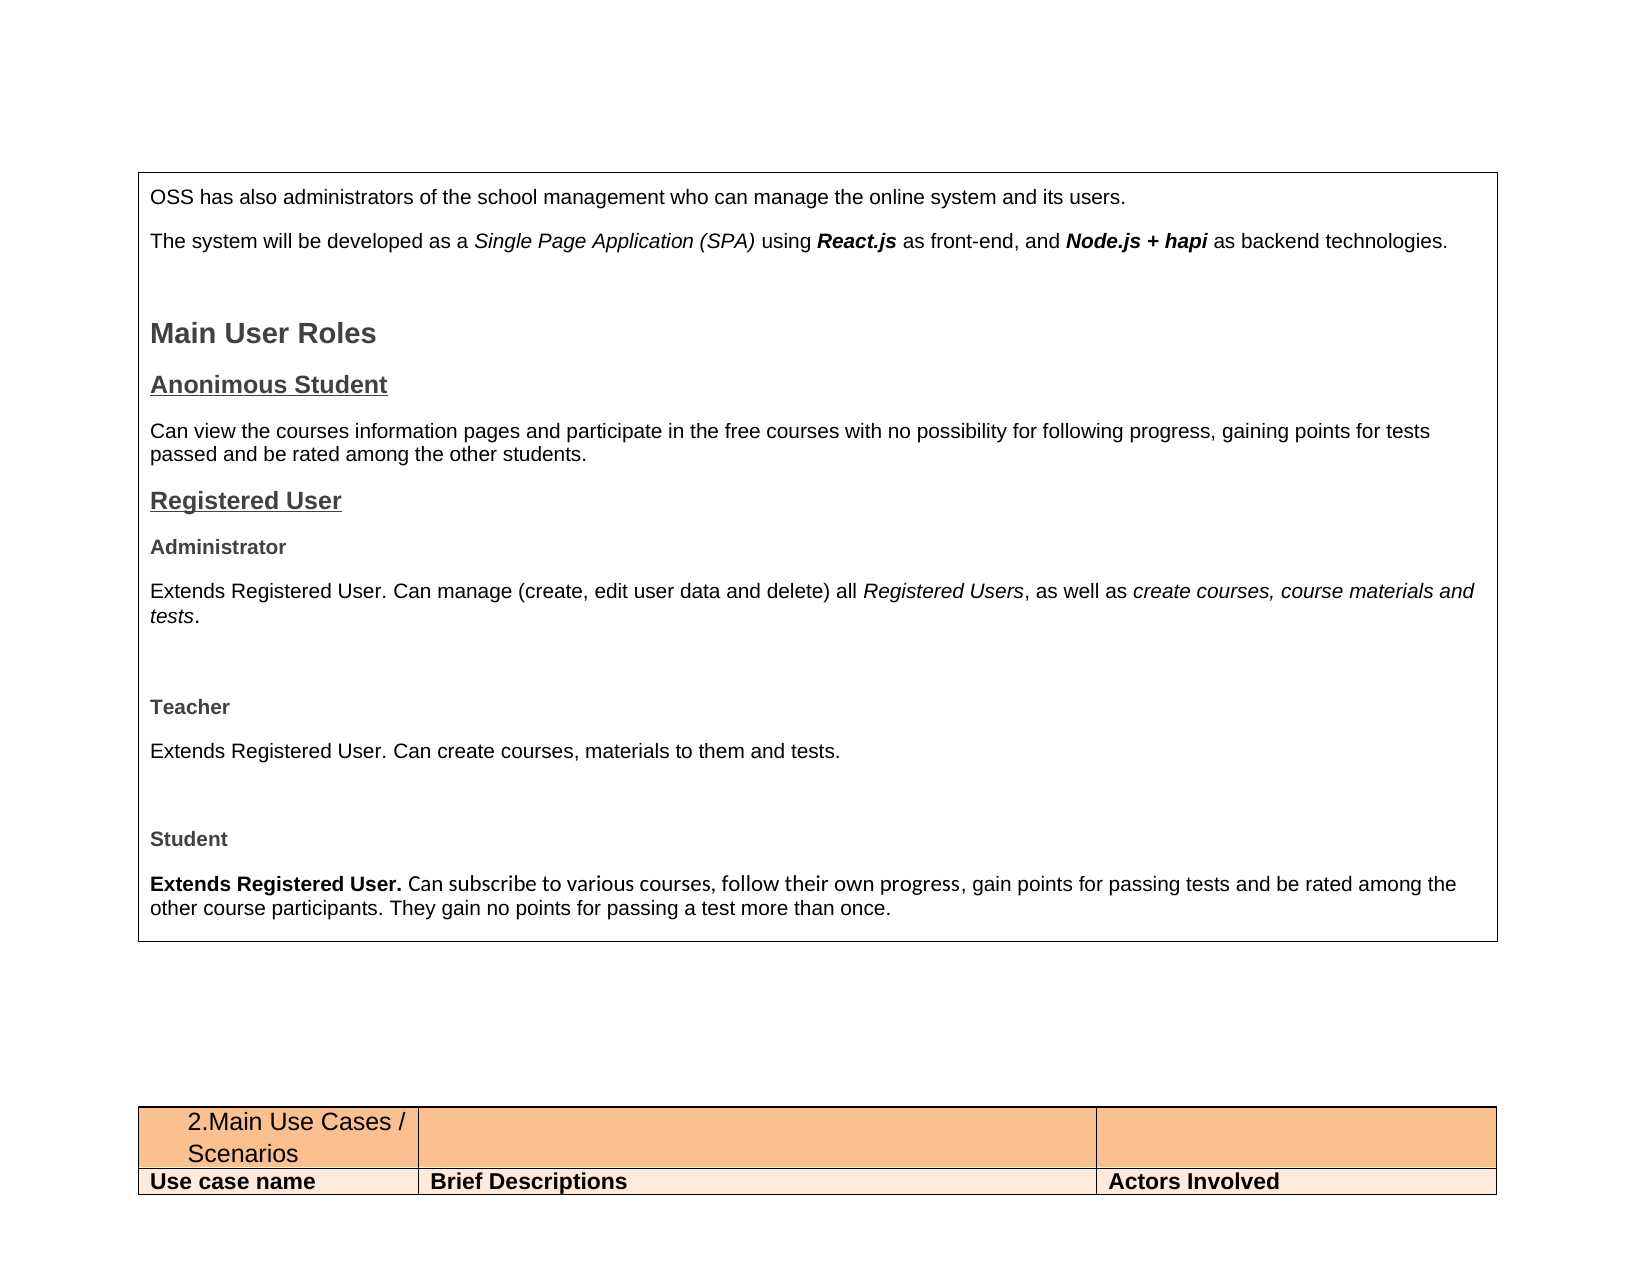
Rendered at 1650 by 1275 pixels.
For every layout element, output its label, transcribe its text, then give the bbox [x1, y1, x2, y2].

table_header [1097, 1108, 1496, 1167]
table_header [419, 1108, 1096, 1167]
table_cell Use case name [139, 1169, 418, 1194]
table_cell OSS has also administrators of the school management who can manage the online system and its users. The system will be developed as a Single Page Application (SPA) using React.js as front-end, and Node.js + hapi as backend technologies. Main User Roles Anonimous Student Can view the courses information pages and participate in the free courses with no possibility for following progress, gaining points for tests passed and be rated among the other students. Registered User Administrator Extends Registered User. Can manage (create, edit user data and delete) all Registered Users, as well as create courses, course materials and tests. Teacher Extends Registered User. Can create courses, materials to them and tests. Student Extends Registered User. Can subscribe to various courses, follow their own progress, gain points for passing tests and be rated among the other course participants. They gain no points for passing a test more than once. [139, 173, 1497, 941]
table_cell Actors Involved [1097, 1169, 1496, 1194]
table_header Main Use Cases / Scenarios [139, 1108, 418, 1167]
table_cell Brief Descriptions [419, 1169, 1096, 1194]
